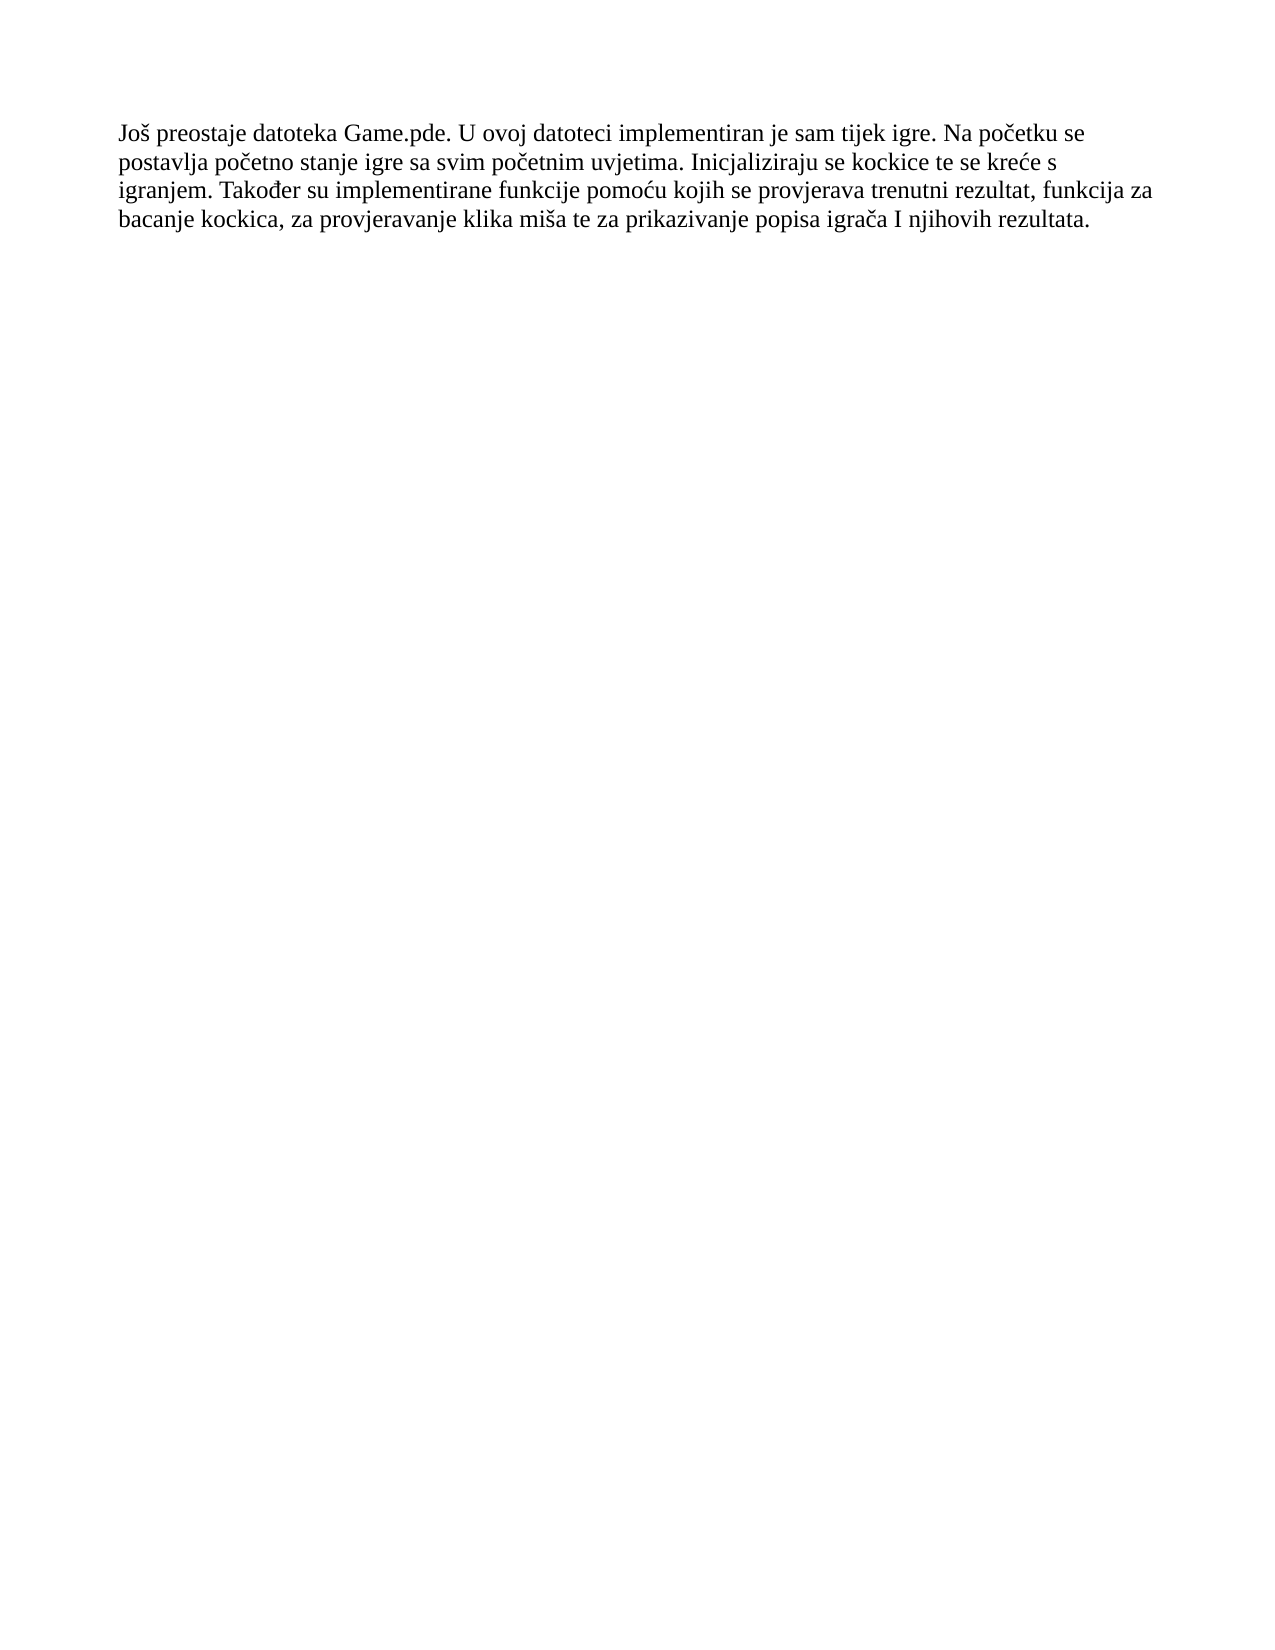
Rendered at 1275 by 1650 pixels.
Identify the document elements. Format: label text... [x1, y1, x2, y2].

text Još preostaje datoteka Game.pde. U ovoj datoteci implementiran je sam tijek igre. Na početku se postavlja početno stanje igre sa svim početnim uvjetima. Inicjaliziraju se kockice te se kreće s igranjem. Također su implementirane funkcije pomoću kojih se provjerava trenutni rezultat, funkcija za bacanje kockica, za provjeravanje klika miša te za prikazivanje popisa igrača I njihovih rezultata. [118, 118, 1157, 233]
